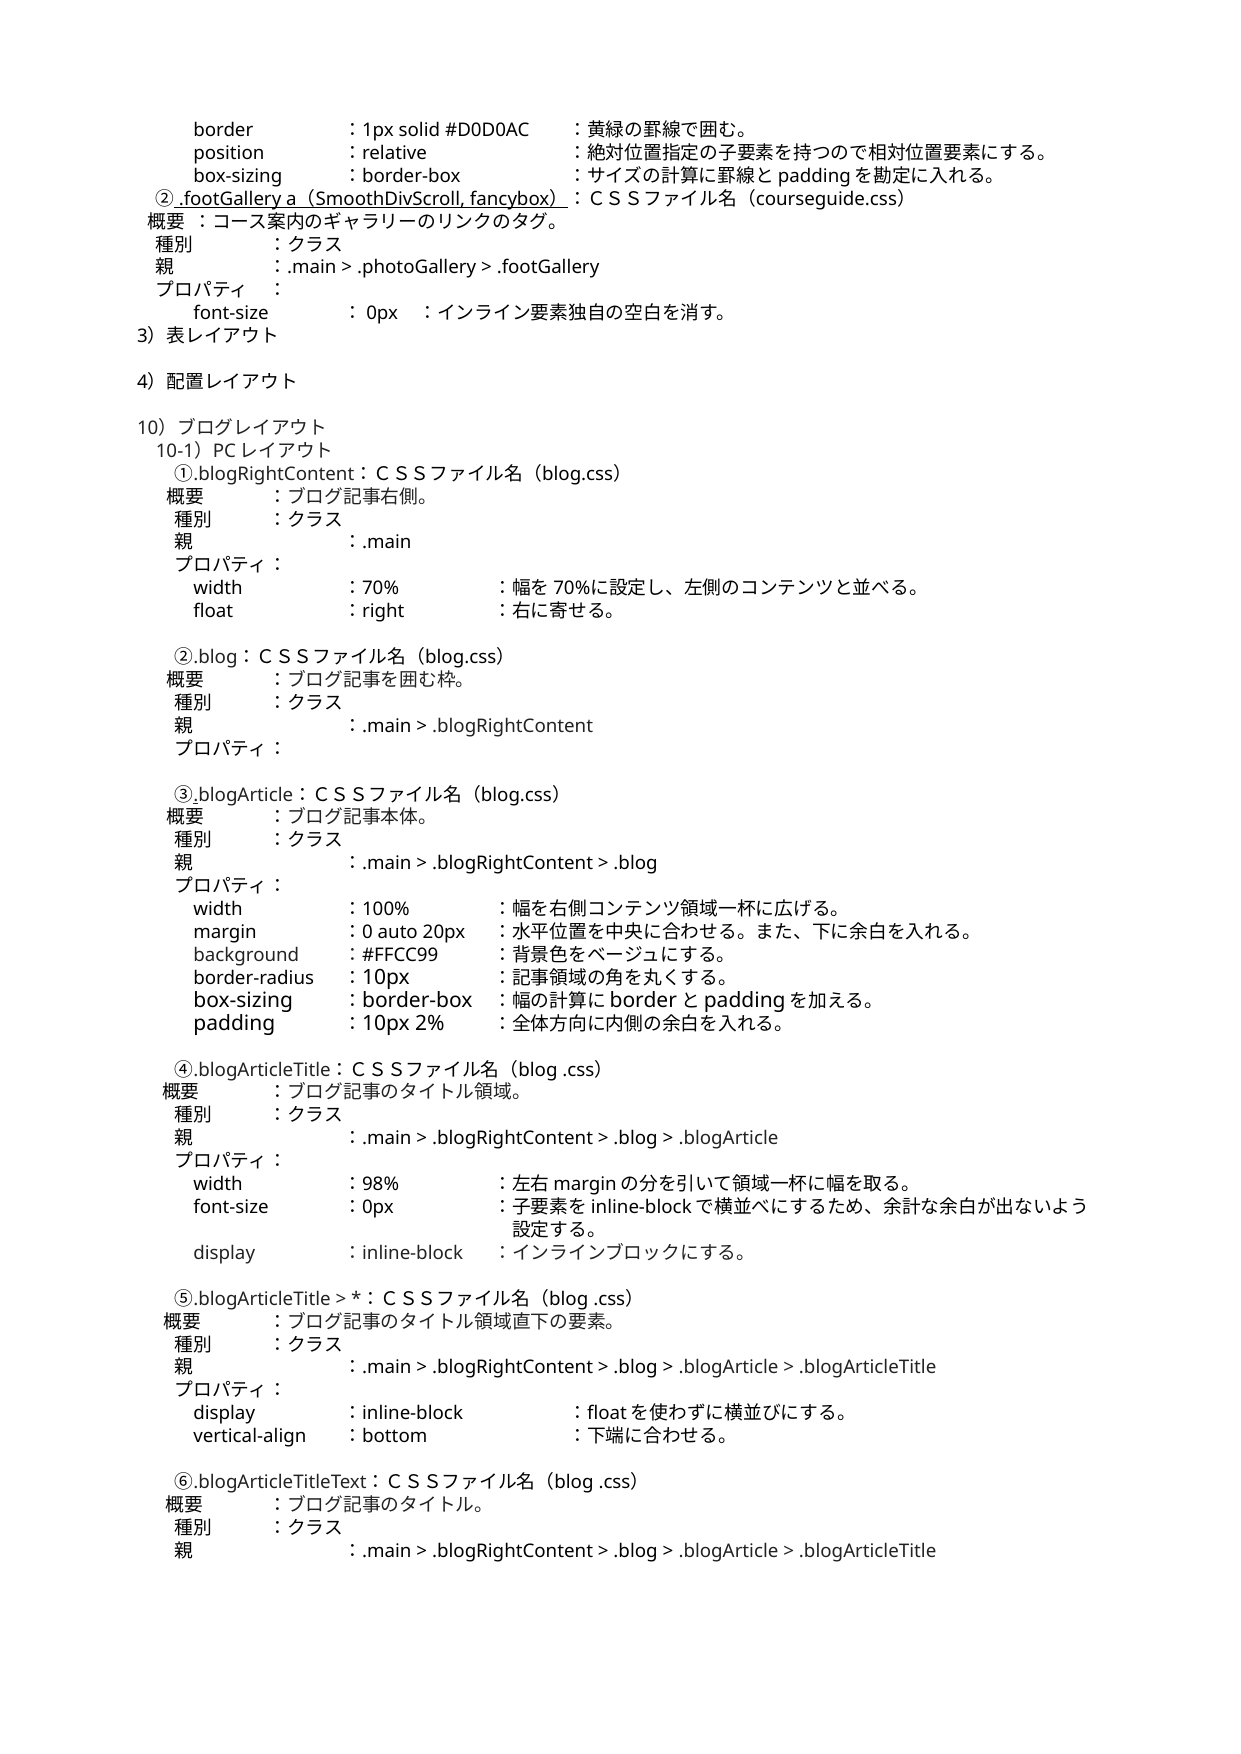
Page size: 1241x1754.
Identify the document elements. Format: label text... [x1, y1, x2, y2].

text ③.blogArticle：ＣＳＳファイル名（blog.css） [118, 783, 1122, 806]
text 10）ブログレイアウト [118, 416, 1122, 439]
text 種別 ：クラス [118, 508, 1122, 531]
text 親 ：.main > .blogRightContent > .blog > .blogArticle > .blogArticleTitle [118, 1539, 1122, 1562]
text 種別 ：クラス [118, 233, 1122, 256]
text box-sizing ：border-box ：幅の計算にborderとpaddingを加える。 [118, 989, 1122, 1012]
text padding ：10px 2% ：全体方向に内側の余白を入れる。 [118, 1012, 1122, 1035]
text ⑤.blogArticleTitle > *：ＣＳＳファイル名（blog .css） [118, 1287, 1122, 1310]
text プロパティ ： [118, 737, 1122, 760]
text 設定する。 [118, 1218, 1122, 1241]
text 種別 ：クラス [118, 1333, 1122, 1356]
text border-radius ：10px ：記事領域の角を丸くする。 [118, 966, 1122, 989]
text 概要 ：ブログ記事を囲む枠。 [118, 668, 1122, 691]
text box-sizing ：border-box ：サイズの計算に罫線とpaddingを勘定に入れる。 [118, 164, 1122, 187]
text 親 ：.main [118, 531, 1122, 553]
text ①.blogRightContent：ＣＳＳファイル名（blog.css） [118, 462, 1122, 485]
text 概要 ：ブログ記事右側。 [118, 485, 1122, 508]
text 4）配置レイアウト [118, 370, 1122, 393]
text vertical-align ：bottom ：下端に合わせる。 [118, 1424, 1122, 1447]
text 概要 ：ブログ記事のタイトル領域。 [118, 1081, 1122, 1103]
text 種別 ：クラス [118, 1516, 1122, 1539]
text 親 ：.main > .blogRightContent > .blog > .blogArticle > .blogArticleTitle [118, 1356, 1122, 1378]
text position ：relative ：絶対位置指定の子要素を持つので相対位置要素にする。 [118, 141, 1122, 164]
text プロパティ ： [118, 553, 1122, 576]
text 概要 ：コース案内のギャラリーのリンクのタグ。 [118, 210, 1122, 233]
text font-size ：0px ：子要素をinline-blockで横並べにするため、余計な余白が出ないよう [118, 1195, 1122, 1218]
text width ：98% ：左右marginの分を引いて領域一杯に幅を取る。 [118, 1172, 1122, 1195]
text 3）表レイアウト [118, 324, 1122, 347]
text 種別 ：クラス [118, 828, 1122, 851]
text width ：100% ：幅を右側コンテンツ領域一杯に広げる。 [118, 897, 1122, 920]
text プロパティ ： [118, 1149, 1122, 1172]
text プロパティ ： [118, 278, 1122, 301]
text 親 ：.main > .photoGallery > .footGallery [118, 256, 1122, 278]
text float ：right ：右に寄せる。 [118, 599, 1122, 622]
text 概要 ：ブログ記事本体。 [118, 806, 1122, 828]
text 種別 ：クラス [118, 691, 1122, 714]
text 親 ：.main > .blogRightContent > .blog > .blogArticle [118, 1126, 1122, 1149]
text プロパティ ： [118, 874, 1122, 897]
text ④.blogArticleTitle：ＣＳＳファイル名（blog .css） [118, 1058, 1122, 1081]
text ② .footGallery a（SmoothDivScroll, fancybox）：ＣＳＳファイル名（courseguide.css） [118, 187, 1122, 210]
text 概要 ：ブログ記事のタイトル。 [118, 1493, 1122, 1516]
text ⑥.blogArticleTitleText：ＣＳＳファイル名（blog .css） [118, 1470, 1122, 1493]
text font-size ： 0px ：インライン要素独自の空白を消す。 [118, 301, 1122, 324]
text 10-1）PCレイアウト [118, 439, 1122, 462]
text 概要 ：ブログ記事のタイトル領域直下の要素。 [118, 1310, 1122, 1333]
text 親 ：.main > .blogRightContent [118, 714, 1122, 737]
text border ：1px solid #D0D0AC ：黄緑の罫線で囲む。 [118, 118, 1122, 141]
text display ：inline-block ：インラインブロックにする。 [118, 1241, 1122, 1264]
text ②.blog：ＣＳＳファイル名（blog.css） [118, 645, 1122, 668]
text プロパティ ： [118, 1378, 1122, 1401]
text width ：70% ：幅を70%に設定し、左側のコンテンツと並べる。 [118, 576, 1122, 599]
text 種別 ：クラス [118, 1103, 1122, 1126]
text margin ：0 auto 20px ：水平位置を中央に合わせる。また、下に余白を入れる。 [118, 920, 1122, 943]
text background ：#FFCC99 ：背景色をベージュにする。 [118, 943, 1122, 966]
text 親 ：.main > .blogRightContent > .blog [118, 851, 1122, 874]
text display ：inline-block ：floatを使わずに横並びにする。 [118, 1401, 1122, 1424]
